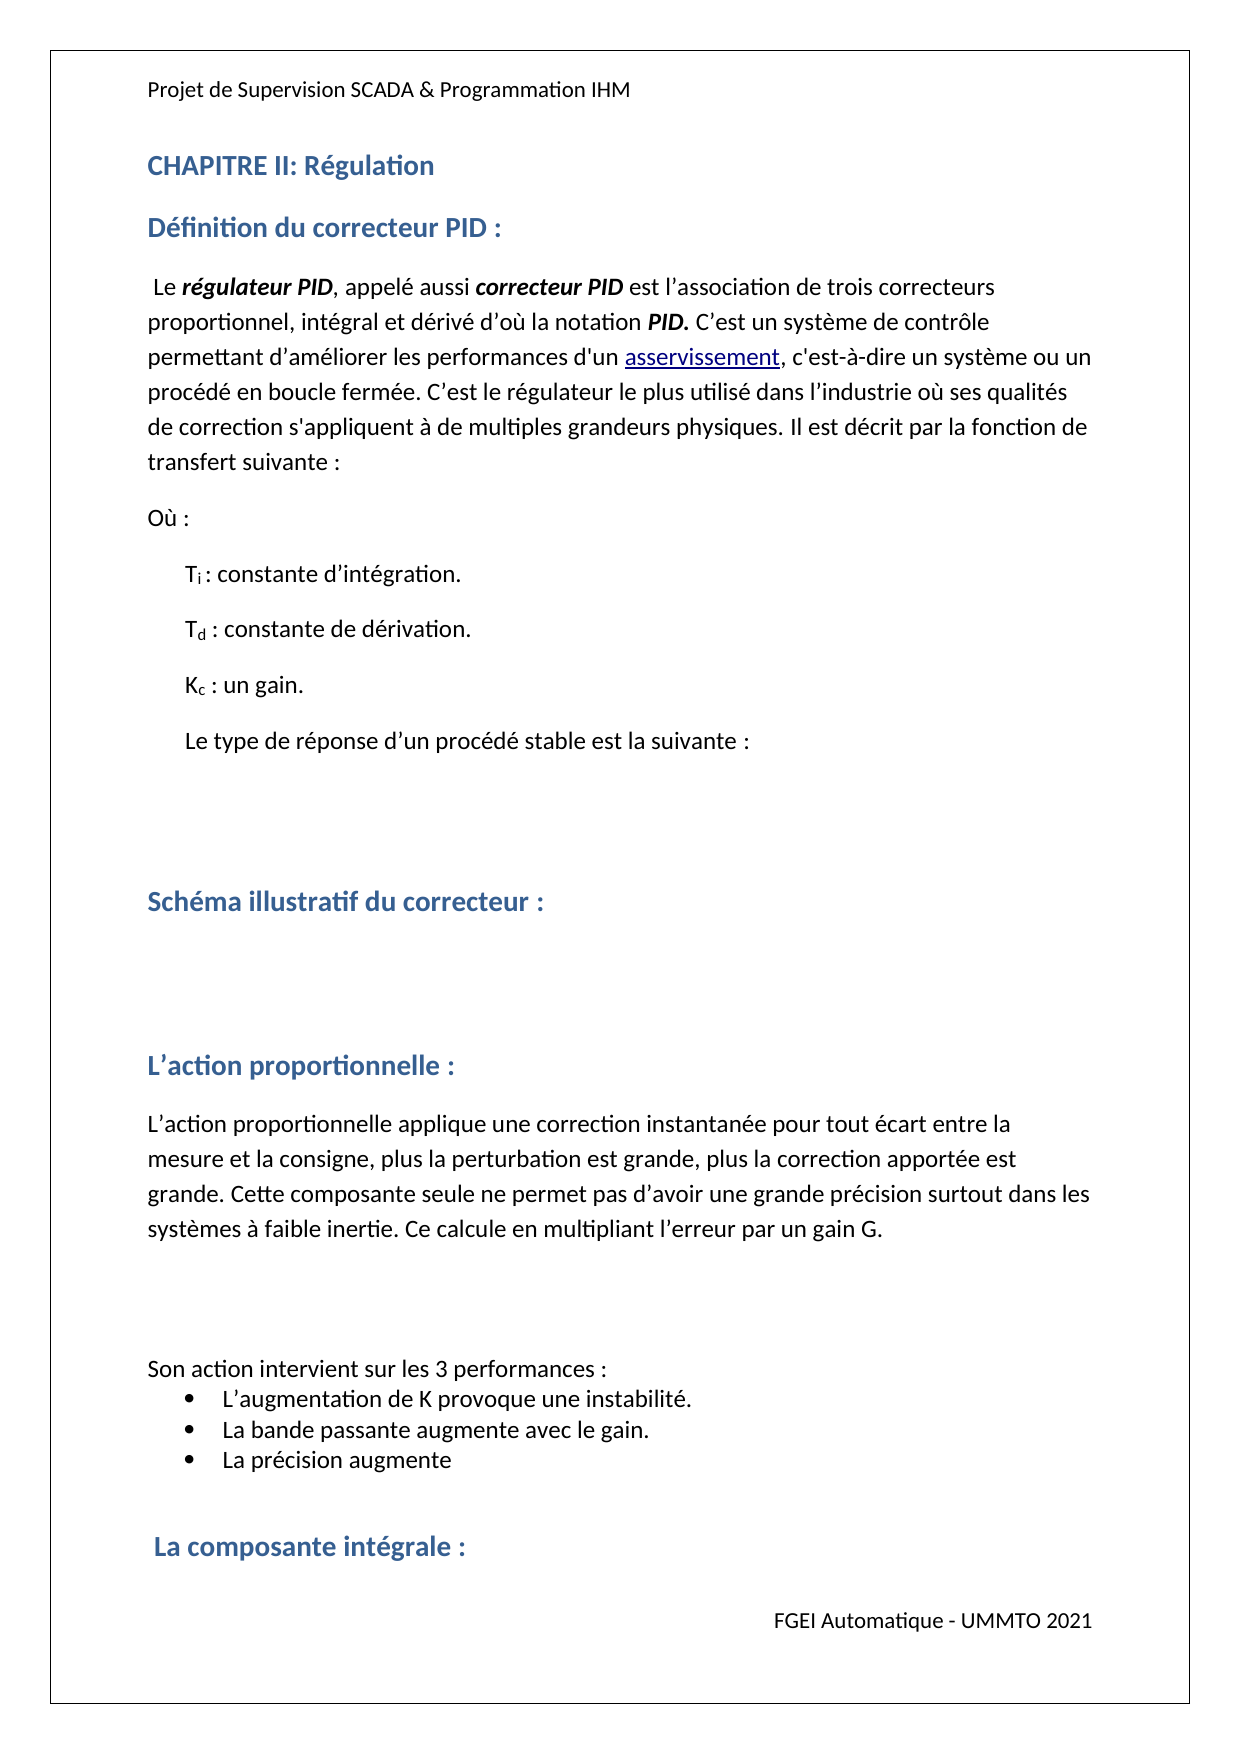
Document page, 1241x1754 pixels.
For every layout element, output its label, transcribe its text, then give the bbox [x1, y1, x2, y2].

text CHAPITRE II: Régulation [147, 147, 1093, 183]
text Où : [147, 502, 1093, 532]
list La précision augmente [185, 1444, 1093, 1475]
text La composante intégrale : [147, 1528, 1093, 1563]
text Le type de réponse d’un procédé stable est la suivante : [185, 725, 1093, 756]
text Kc : un gain. [185, 669, 1093, 700]
text Ti : constante d’intégration. [185, 558, 1093, 588]
text L’action proportionnelle : [147, 1047, 1093, 1082]
text L’action proportionnelle applique une correction instantanée pour tout écart entre la mesure et la consigne, plus la perturbation est grande, plus la correction apportée est grande. Cette composante seule ne permet pas d’avoir une grande précision surtout dans les systèmes à faible inertie. Ce calcule en multipliant l’erreur par un gain G. [147, 1108, 1093, 1244]
text Schéma illustratif du correcteur : [147, 883, 1093, 918]
list L’augmentation de K provoque une instabilité. [185, 1383, 1093, 1414]
text Le régulateur PID, appelé aussi correcteur PID est l’association de trois correcteurs proportionnel, intégral et dérivé d’où la notation PID. C’est un système de contrôle permettant d’améliorer les performances d'un asservissement, c'est-à-dire un système ou un procédé en boucle fermée. C’est le régulateur le plus utilisé dans l’industrie où ses qualités de correction s'appliquent à de multiples grandeurs physiques. Il est décrit par la fonction de transfert suivante : [147, 271, 1093, 477]
text Définition du correcteur PID : [147, 209, 1093, 245]
text Td : constante de dérivation. [185, 613, 1093, 644]
text Son action intervient sur les 3 performances : [147, 1353, 1093, 1383]
list La bande passante augmente avec le gain. [185, 1414, 1093, 1444]
